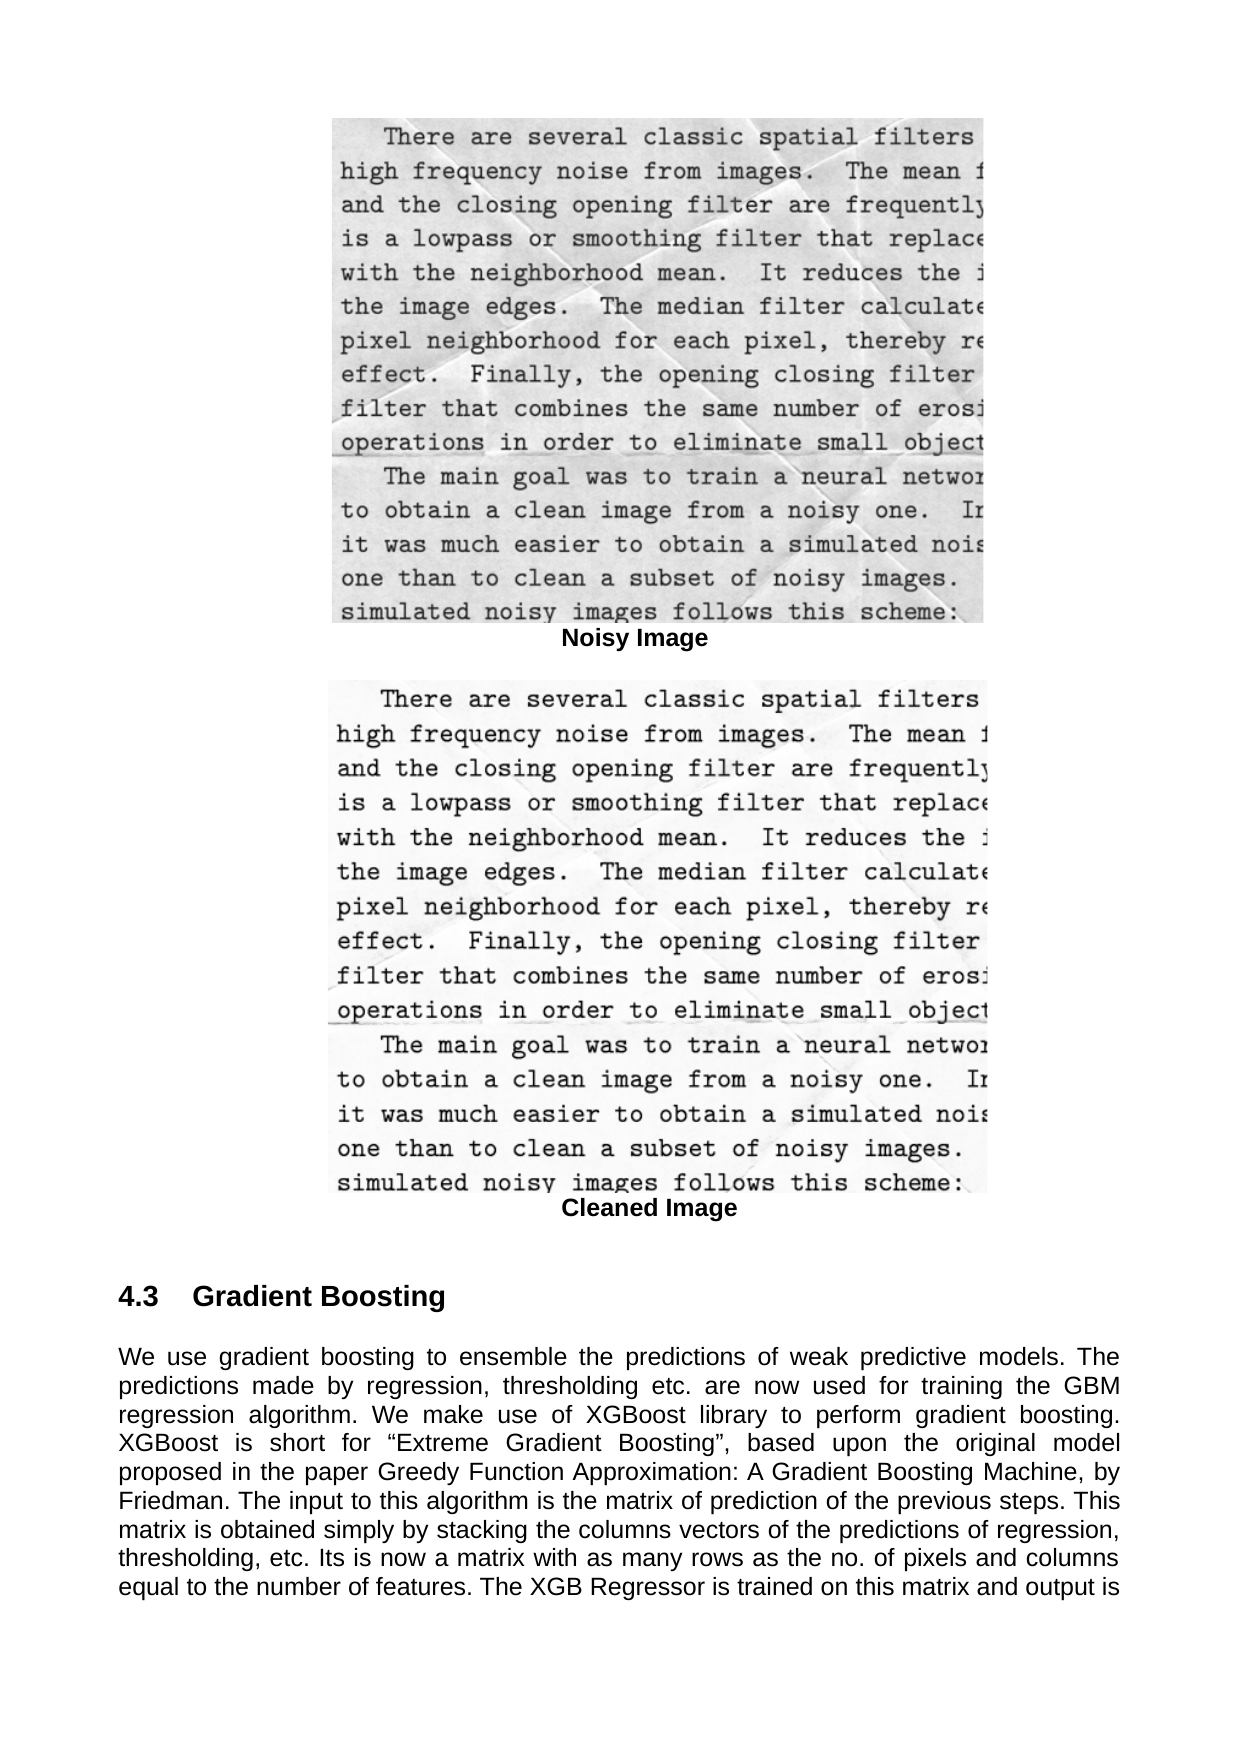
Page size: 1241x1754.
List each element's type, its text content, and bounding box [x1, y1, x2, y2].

list Noisy Image [488, 623, 1122, 652]
text 4.3 Gradient Boosting [118, 1279, 1122, 1313]
text We use gradient boosting to ensemble the predictions of weak predictive models. The predictions made by regression, thresholding etc. are now used for training the GBM regression algorithm. We make use of XGBoost library to perform gradient boosting. XGBoost is short for “Extreme Gradient Boosting”, based upon the original model proposed in the paper Greedy Function Approximation: A Gradient Boosting Machine, by Friedman. The input to this algorithm is the matrix of prediction of the previous steps. This matrix is obtained simply by stacking the columns vectors of the predictions of regression, thresholding, etc. Its is now a matrix with as many rows as the no. of pixels and columns equal to the number of features. The XGB Regressor is trained on this matrix and output is [118, 1342, 1122, 1601]
list Cleaned Image [488, 1193, 1122, 1222]
